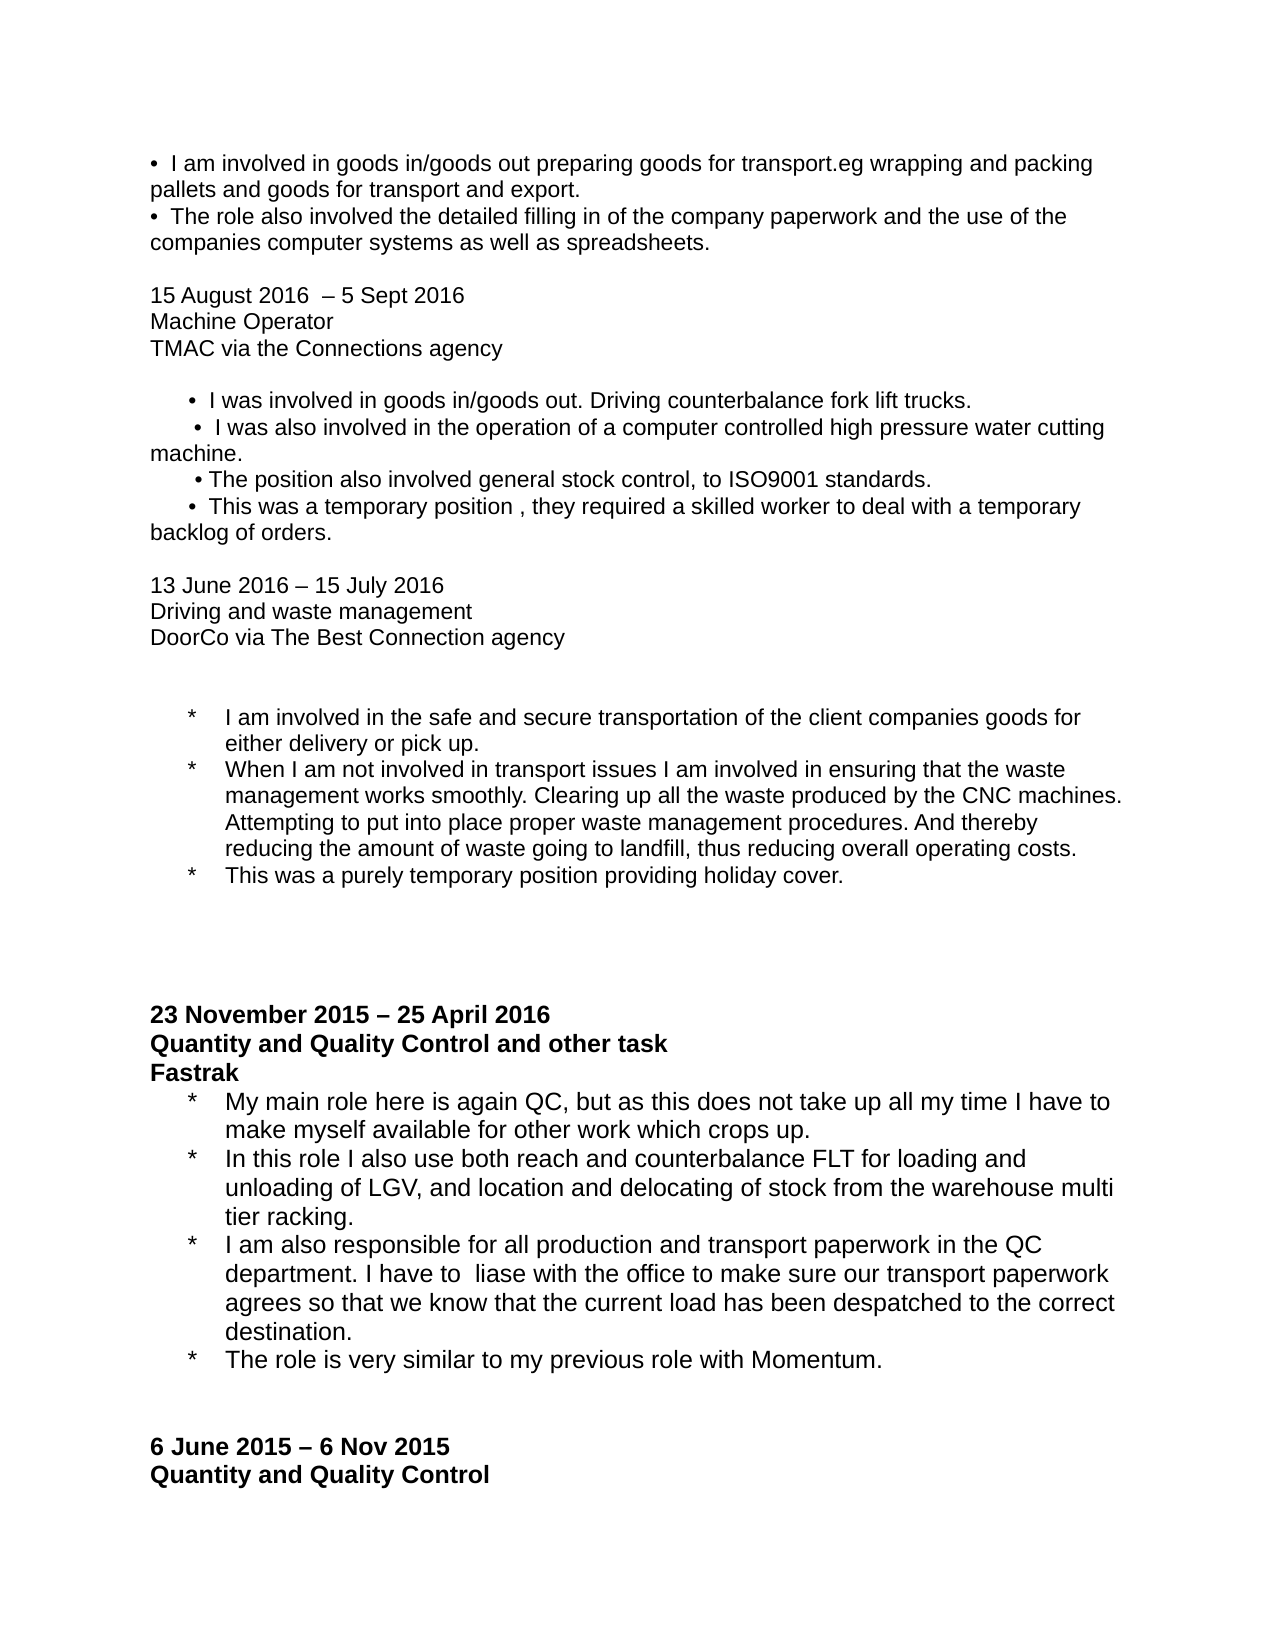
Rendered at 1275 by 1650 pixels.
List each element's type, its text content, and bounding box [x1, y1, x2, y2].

list In this role I also use both reach and counterbalance FLT for loading and unloading of LGV, and location and delocating of stock from the warehouse multi tier racking. [187, 1144, 1125, 1231]
text Quantity and Quality Control and other task [150, 1029, 1125, 1058]
text DoorCo via The Best Connection agency [150, 624, 1125, 651]
text 13 June 2016 – 15 July 2016 [150, 572, 1125, 598]
text Driving and waste management [150, 598, 1125, 624]
list My main role here is again QC, but as this does not take up all my time I have to make myself available for other work which crops up. [187, 1087, 1125, 1144]
list I am also responsible for all production and transport paperwork in the QC department. I have to liase with the office to make sure our transport paperwork agrees so that we know that the current load has been despatched to the correct destination. [187, 1231, 1125, 1346]
text • The position also involved general stock control, to ISO9001 standards. [150, 466, 1125, 493]
text Machine Operator [150, 308, 1125, 334]
text • The role also involved the detailed filling in of the company paperwork and the use of the companies computer systems as well as spreadsheets. [150, 203, 1125, 255]
text Quantity and Quality Control [150, 1461, 1125, 1489]
text TMAC via the Connections agency [150, 334, 1125, 361]
text 15 August 2016 – 5 Sept 2016 [150, 282, 1125, 308]
text 23 November 2015 – 25 April 2016 [150, 1001, 1125, 1029]
text Fastrak [150, 1058, 1125, 1087]
text • I was involved in goods in/goods out. Driving counterbalance fork lift trucks. [150, 387, 1125, 413]
text • I am involved in goods in/goods out preparing goods for transport.eg wrapping and packing pallets and goods for transport and export. [150, 150, 1125, 203]
list The role is very similar to my previous role with Momentum. [187, 1346, 1125, 1374]
list I am involved in the safe and secure transportation of the client companies goods for either delivery or pick up. [187, 703, 1125, 756]
text • I was also involved in the operation of a computer controlled high pressure water cutting machine. [150, 413, 1125, 466]
text • This was a temporary position , they required a skilled worker to deal with a temporary backlog of orders. [150, 493, 1125, 545]
list When I am not involved in transport issues I am involved in ensuring that the waste management works smoothly. Clearing up all the waste produced by the CNC machines. Attempting to put into place proper waste management procedures. And thereby reducing the amount of waste going to landfill, thus reducing overall operating costs. [187, 756, 1125, 862]
list This was a purely temporary position providing holiday cover. [187, 862, 1125, 888]
text 6 June 2015 – 6 Nov 2015 [150, 1432, 1125, 1461]
